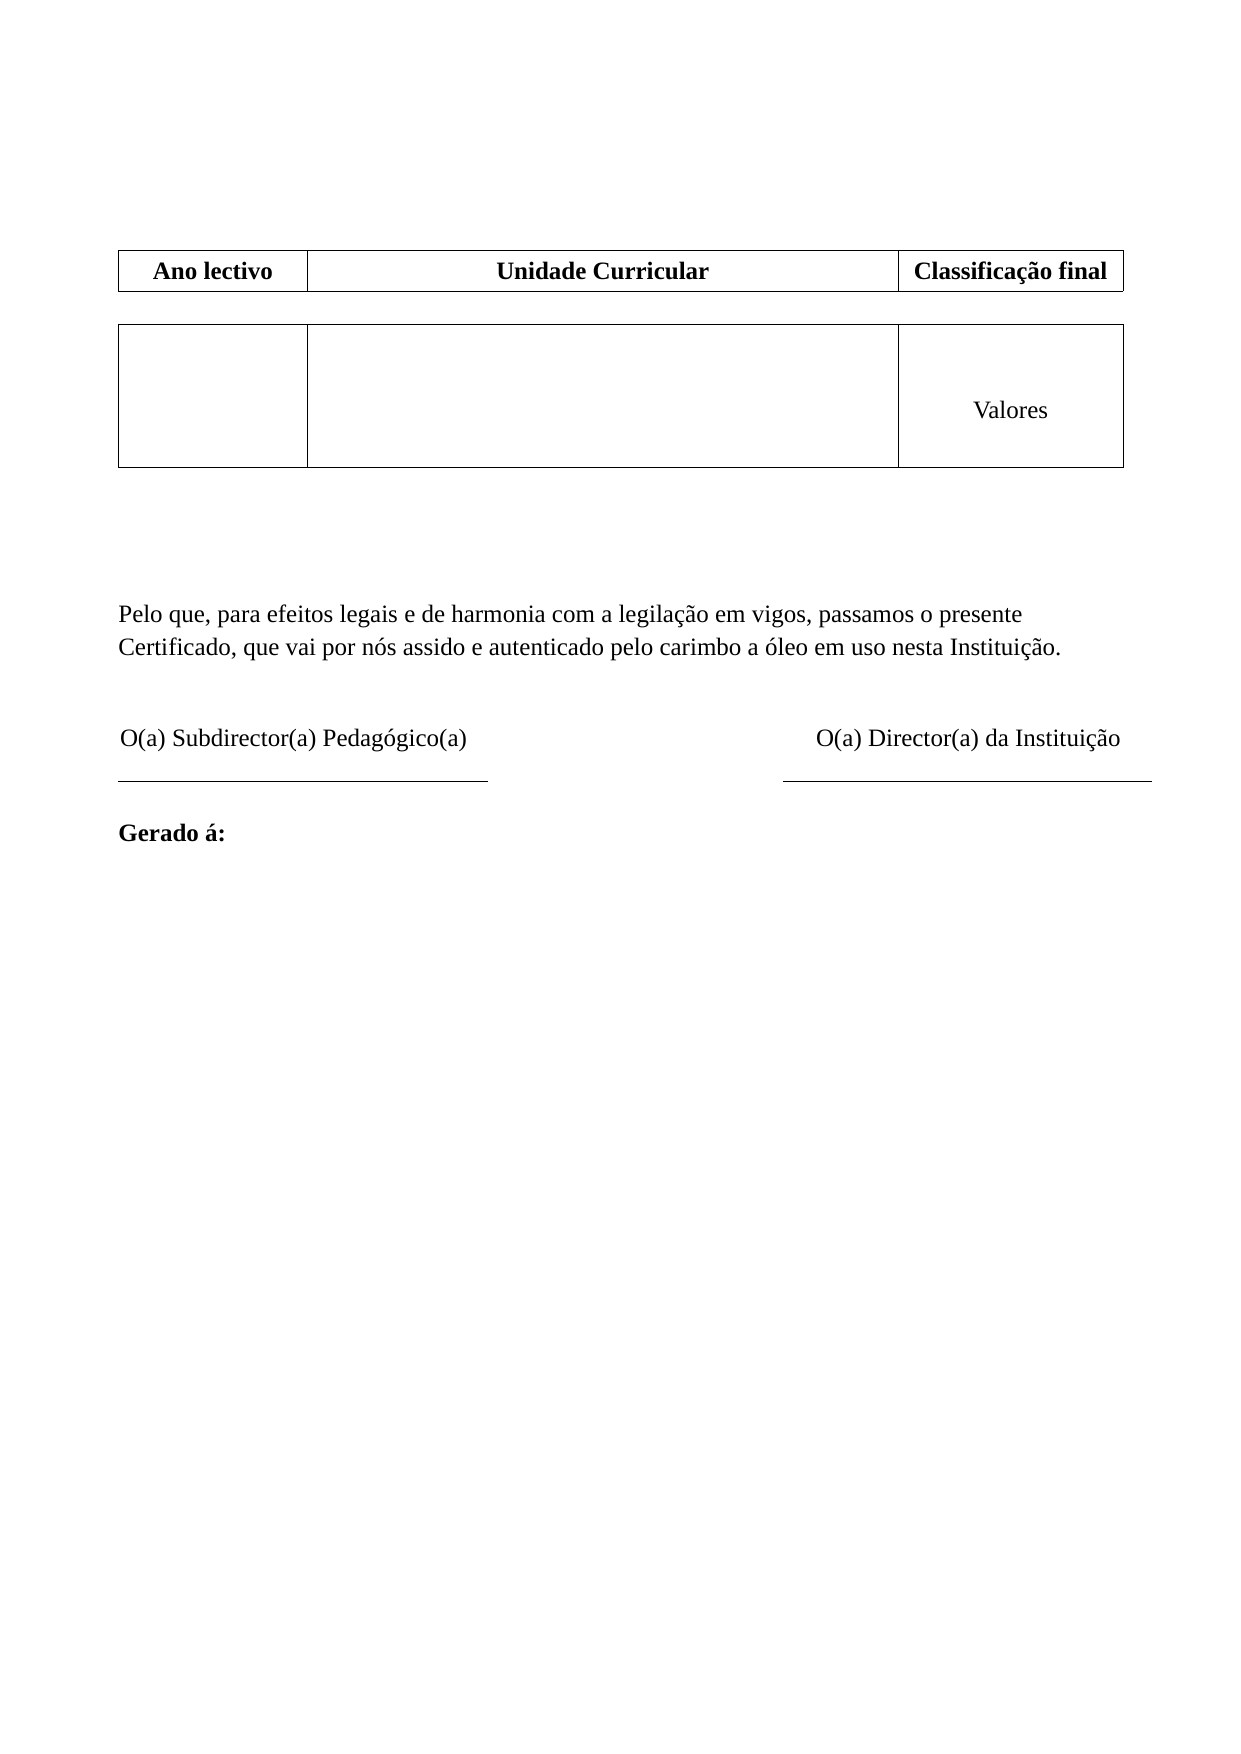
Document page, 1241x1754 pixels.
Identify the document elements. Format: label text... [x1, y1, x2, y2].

text O(a) Subdirector(a) Pedagógico(a) O(a) Director(a) da Instituição [118, 723, 1122, 752]
table_header Ano lectivo [119, 251, 307, 291]
text </for> [118, 468, 1122, 496]
text Pelo que, para efeitos legais e de harmonia com a legilação em vigos, passamos o presente Certificado, que vai por nós assido e autenticado pelo carimbo a óleo em uso nesta Instituição. [118, 599, 1122, 661]
table_header <student_discipline.average> Valores [899, 325, 1123, 467]
text </for> [118, 533, 1122, 562]
table_header Classificação final [899, 251, 1123, 291]
table_header Unidade Curricular [308, 251, 898, 291]
table_header <student_discipline.studyplan_discipline.discipline.name> [308, 325, 898, 467]
text <classe_student.classes.classe.name> [118, 184, 1122, 213]
table_header <classe_student.classes.lective_year.name> [119, 325, 307, 467]
text Gerado á: <create_date> <datetime.datetime.now().strftime('%H:%M:%S')> [118, 818, 1122, 847]
text </for> [118, 879, 1122, 908]
text <for each="student_discipline in (classe_student.historic_grades or '')"> [118, 292, 1122, 319]
text </if> [118, 500, 1122, 529]
text <for each="classe_student in (list_students or '')"> [118, 118, 1122, 147]
text <if test="classe_student.historic_grades"> [118, 217, 1122, 246]
